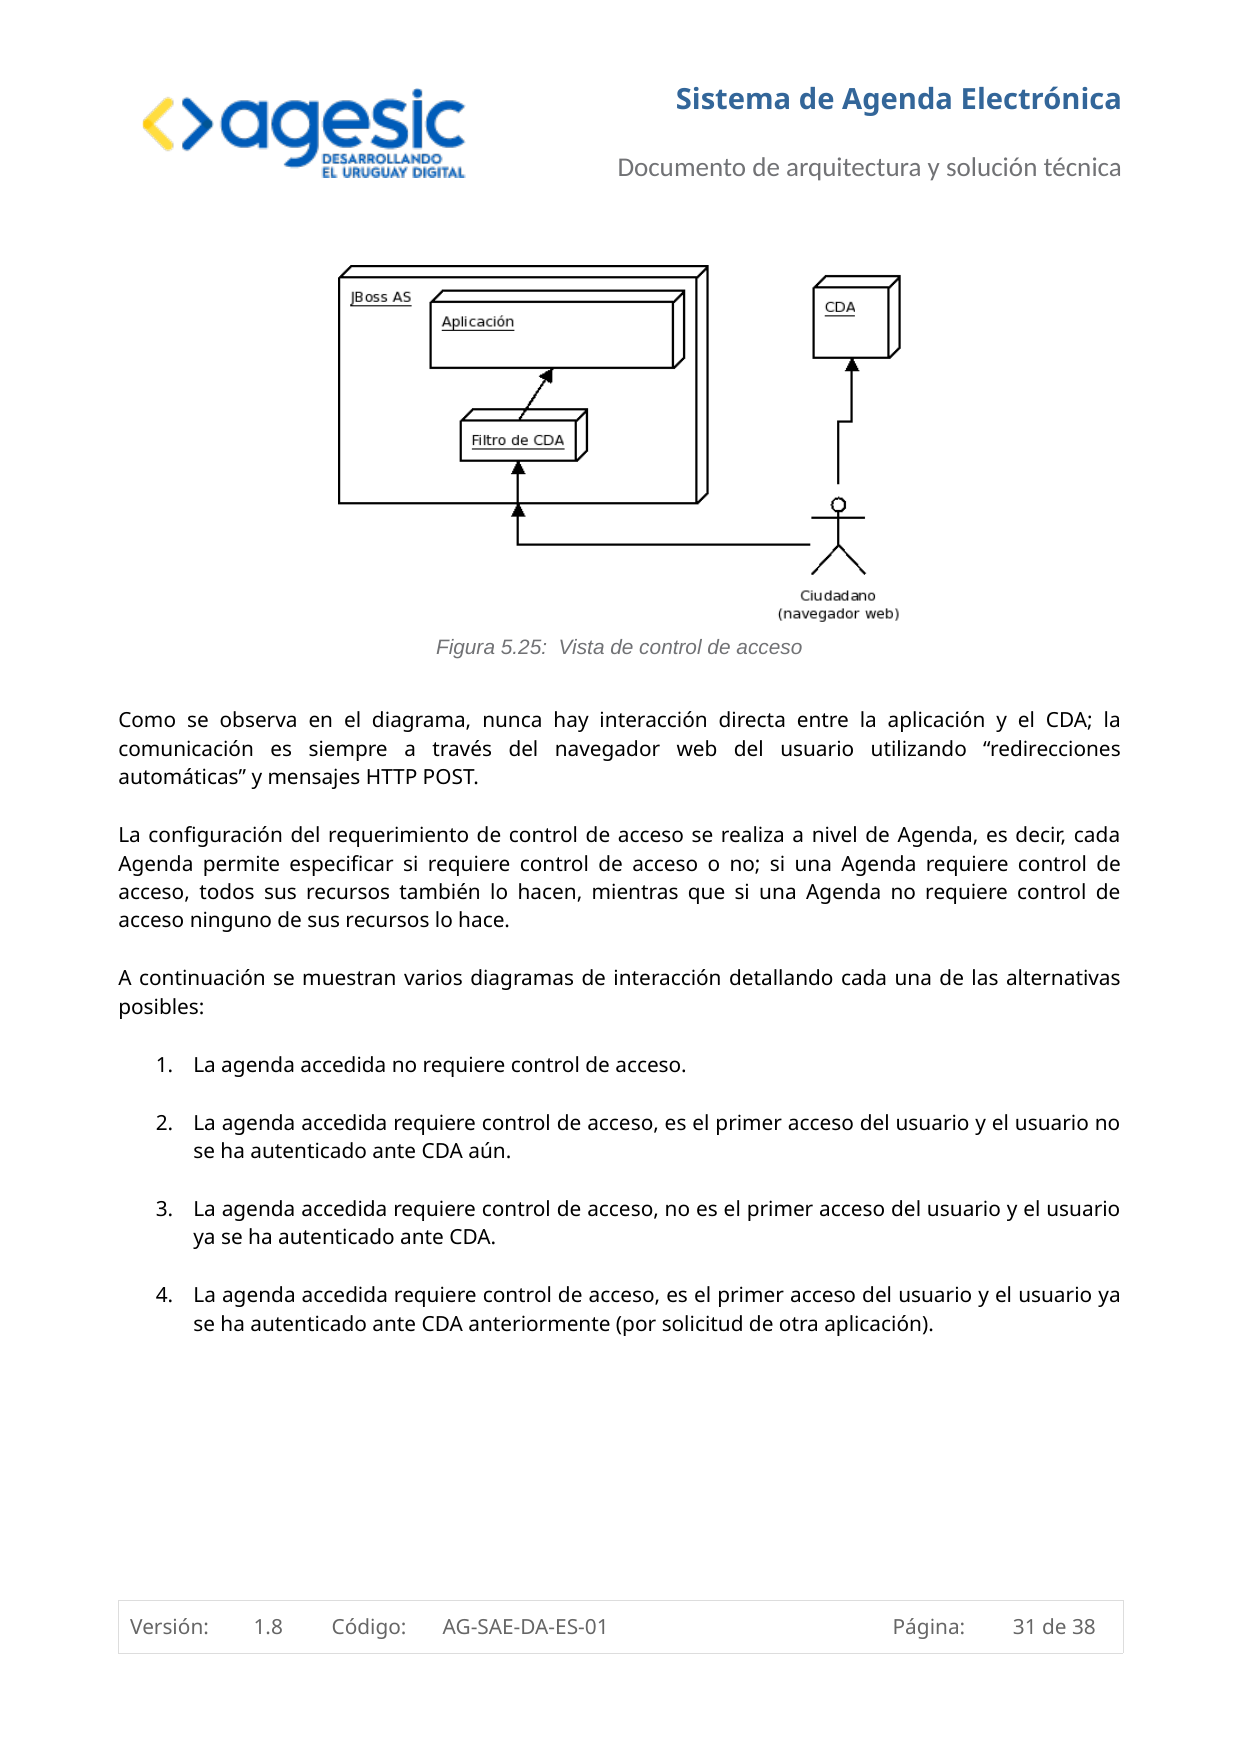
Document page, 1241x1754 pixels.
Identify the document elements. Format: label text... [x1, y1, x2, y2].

list La agenda accedida requiere control de acceso, es el primer acceso del usuario y el usuario ya se ha autenticado ante CDA anteriormente (por solicitud de otra aplicación). [156, 1280, 1122, 1337]
list La agenda accedida no requiere control de acceso. [156, 1050, 1122, 1078]
list La agenda accedida requiere control de acceso, es el primer acceso del usuario y el usuario no se ha autenticado ante CDA aún. [156, 1108, 1122, 1164]
list La agenda accedida requiere control de acceso, no es el primer acceso del usuario y el usuario ya se ha autenticado ante CDA. [156, 1194, 1122, 1251]
picture [338, 265, 903, 623]
text La configuración del requerimiento de control de acceso se realiza a nivel de Agenda, es decir, cada Agenda permite especificar si requiere control de acceso o no; si una Agenda requiere control de acceso, todos sus recursos también lo hacen, mientras que si una Agenda no requiere control de acceso ninguno de sus recursos lo hace. [118, 820, 1122, 934]
text Figura 5.25: Vista de control de acceso [225, 266, 1015, 658]
picture [142, 88, 466, 178]
text A continuación se muestran varios diagramas de interacción detallando cada una de las alternativas posibles: [118, 963, 1122, 1020]
text Como se observa en el diagrama, nunca hay interacción directa entre la aplicación y el CDA; la comunicación es siempre a través del navegador web del usuario utilizando “redirecciones automáticas” y mensajes HTTP POST. [118, 266, 1122, 791]
